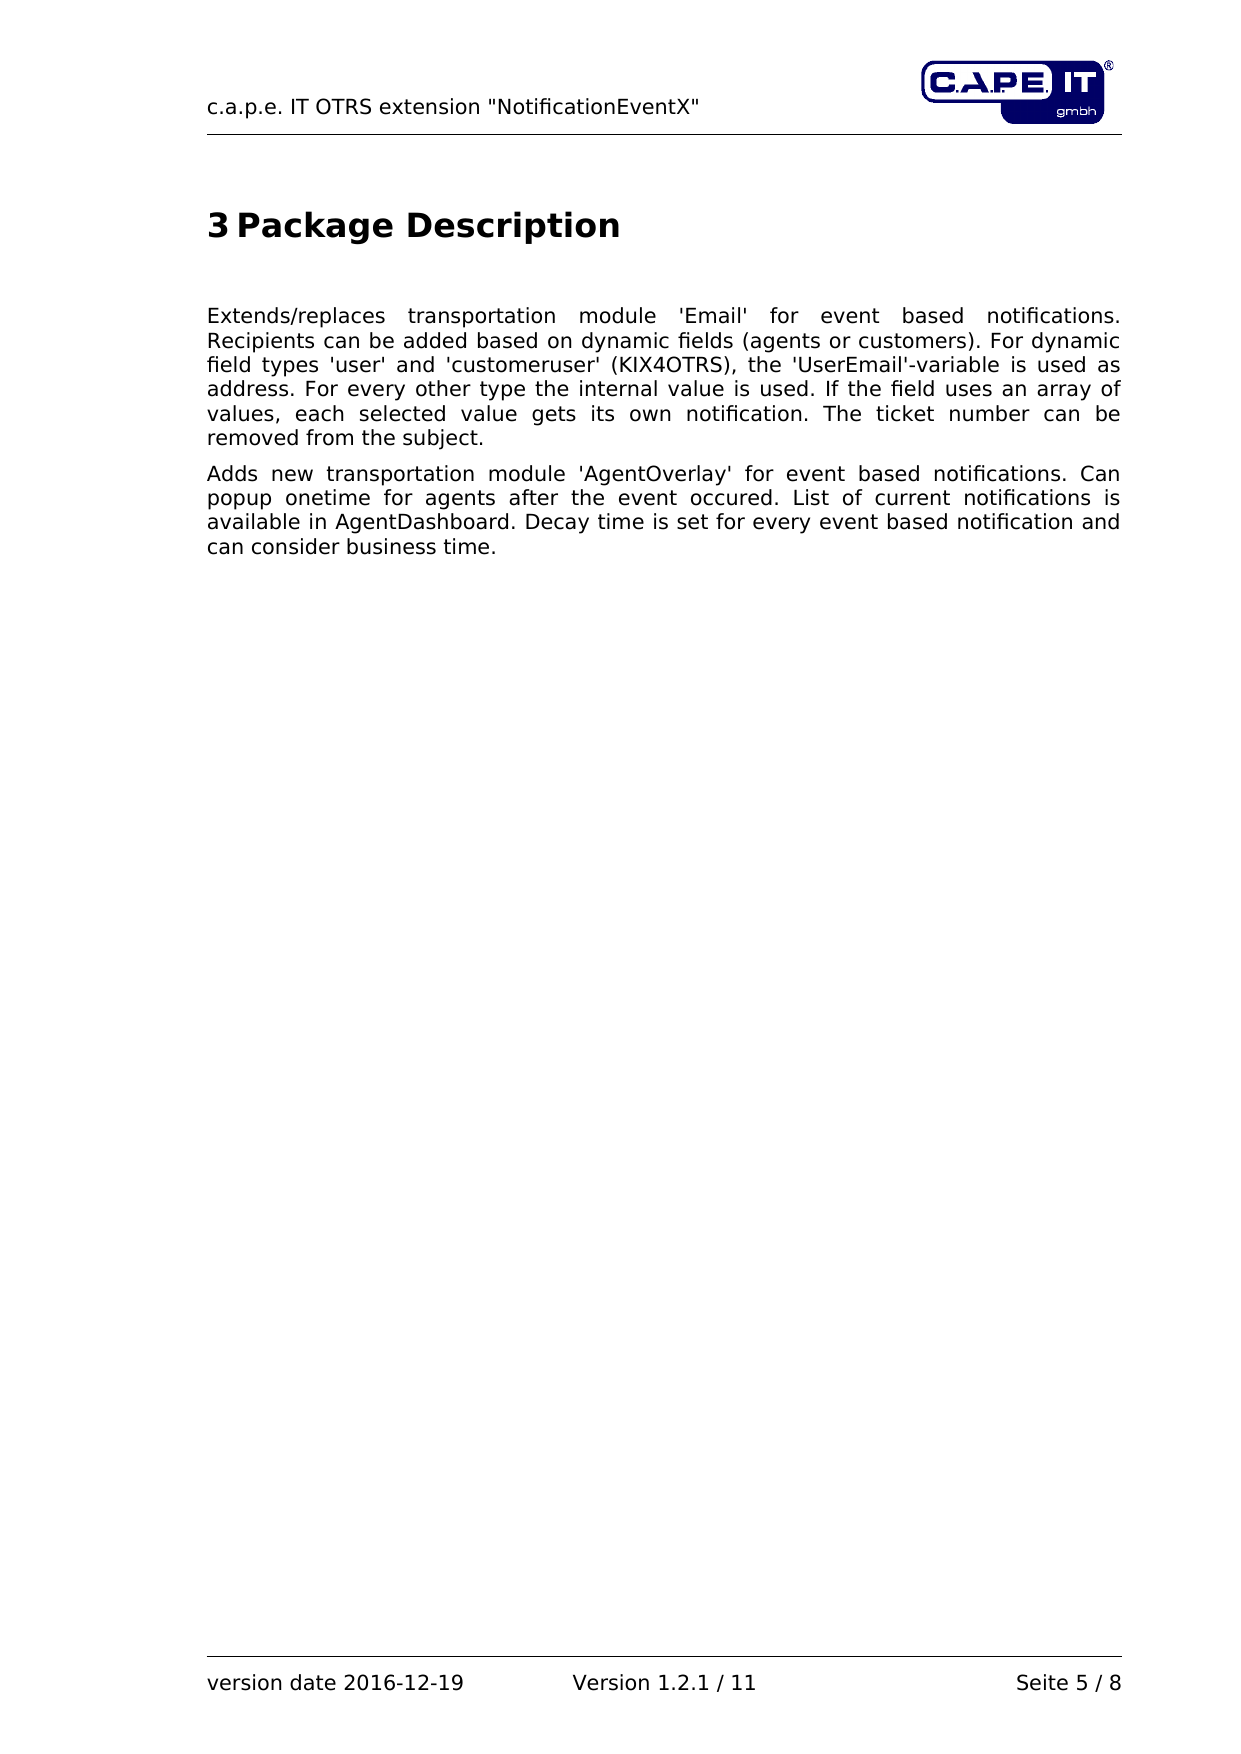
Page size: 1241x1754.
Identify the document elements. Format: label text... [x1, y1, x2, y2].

picture [921, 60, 1114, 124]
subtitle Package Description [207, 207, 1122, 245]
text Extends/replaces transportation module 'Email' for event based notifications. Recipients can be added based on dynamic fields (agents or customers). For dynamic field types 'user' and 'customeruser' (KIX4OTRS), the 'UserEmail'-variable is used as address. For every other type the internal value is used. If the field uses an array of values, each selected value gets its own notification. The ticket number can be removed from the subject. [207, 304, 1122, 450]
text Adds new transportation module 'AgentOverlay' for event based notifications. Can popup onetime for agents after the event occured. List of current notifications is available in AgentDashboard. Decay time is set for every event based notification and can consider business time. [207, 462, 1122, 559]
